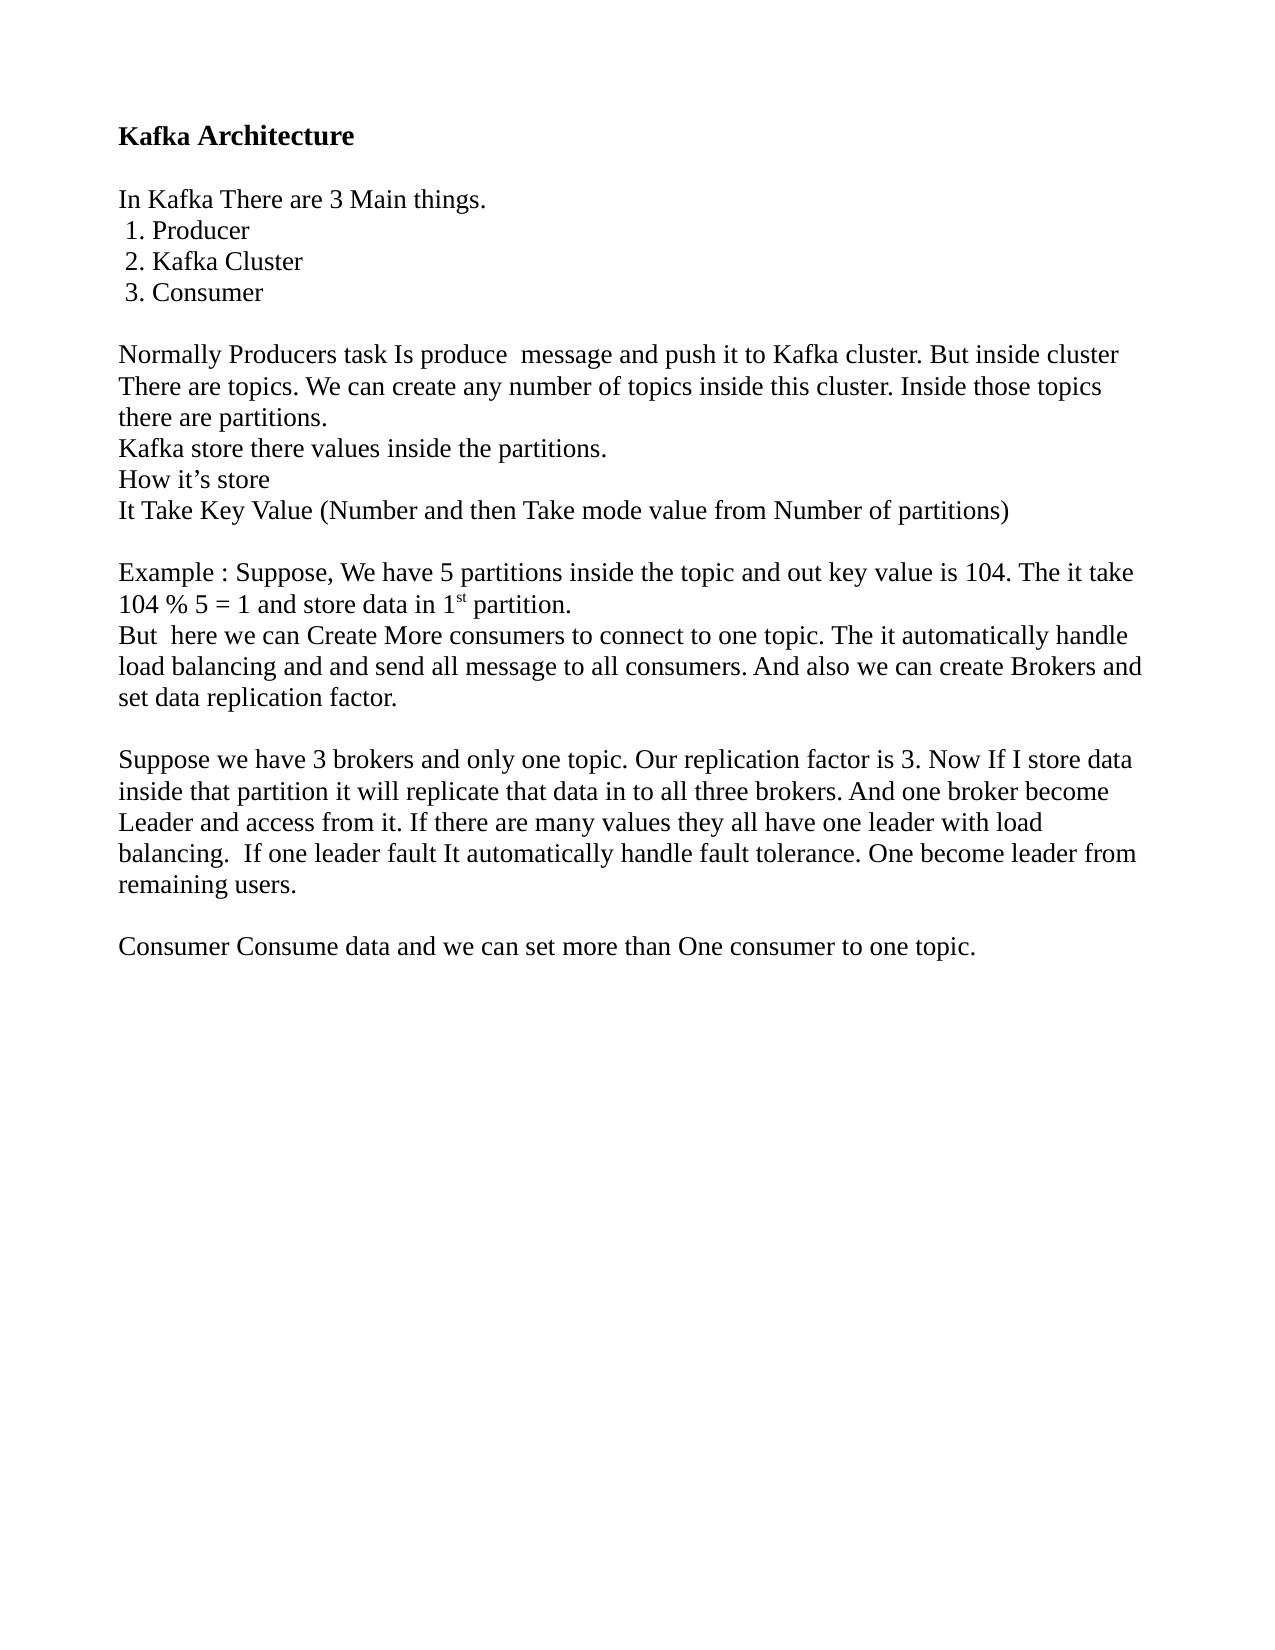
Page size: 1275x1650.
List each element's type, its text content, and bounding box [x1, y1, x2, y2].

text Suppose we have 3 brokers and only one topic. Our replication factor is 3. Now If I store data inside that partition it will replicate that data in to all three brokers. And one broker become Leader and access from it. If there are many values they all have one leader with load balancing. If one leader fault It automatically handle fault tolerance. One become leader from remaining users. [118, 743, 1157, 899]
text 2. Kafka Cluster [118, 245, 1157, 276]
text It Take Key Value (Number and then Take mode value from Number of partitions) [118, 494, 1157, 525]
text Kafka store there values inside the partitions. [118, 432, 1157, 463]
text Example : Suppose, We have 5 partitions inside the topic and out key value is 104. The it take 104 % 5 = 1 and store data in 1st partition. [118, 557, 1157, 619]
text Kafka Architecture [118, 118, 1157, 152]
text How it’s store [118, 463, 1157, 494]
text Normally Producers task Is produce message and push it to Kafka cluster. But inside cluster There are topics. We can create any number of topics inside this cluster. Inside those topics there are partitions. [118, 338, 1157, 432]
text But here we can Create More consumers to connect to one topic. The it automatically handle load balancing and and send all message to all consumers. And also we can create Brokers and set data replication factor. [118, 619, 1157, 712]
text 1. Producer [118, 214, 1157, 245]
text Consumer Consume data and we can set more than One consumer to one topic. [118, 930, 1157, 961]
text In Kafka There are 3 Main things. [118, 183, 1157, 214]
text 3. Consumer [118, 276, 1157, 307]
